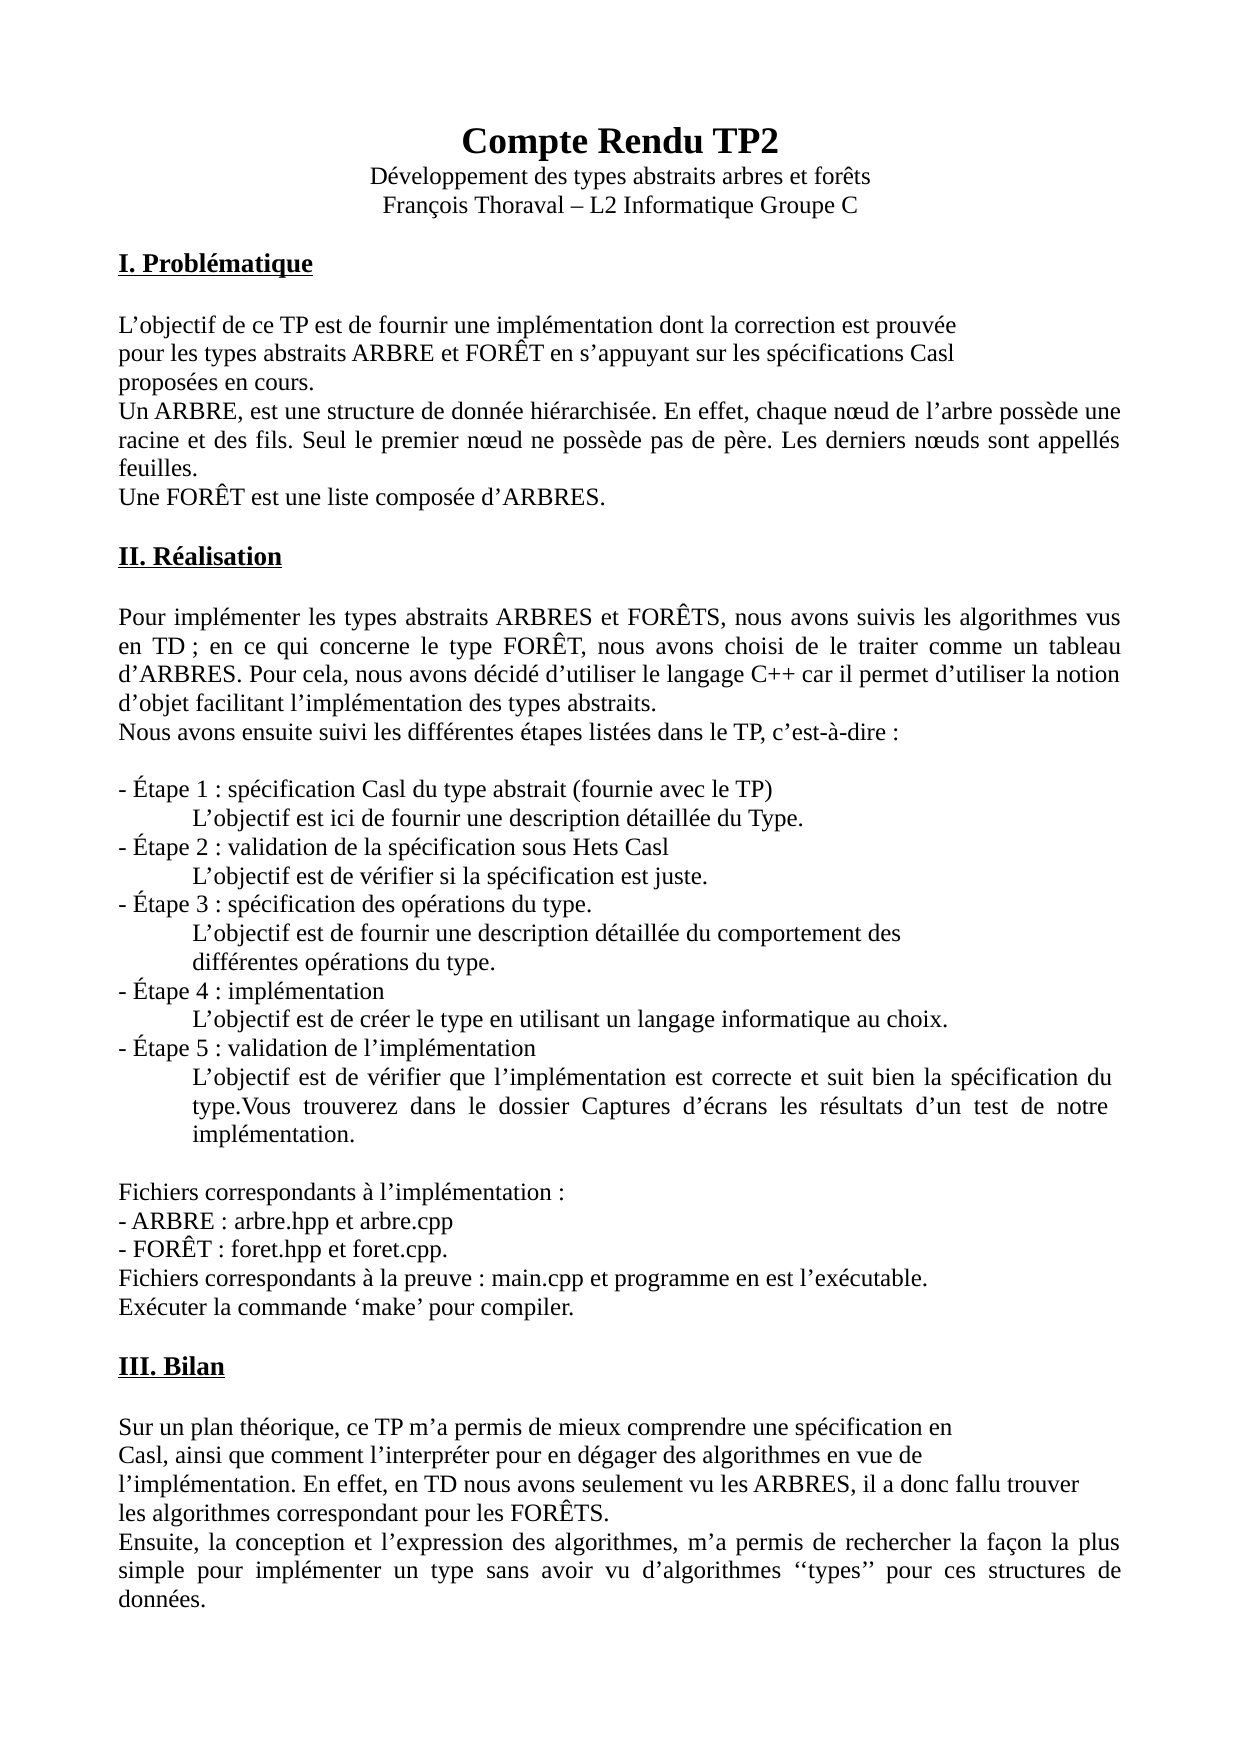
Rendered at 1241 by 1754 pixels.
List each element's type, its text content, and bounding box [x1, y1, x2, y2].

text - FORÊT : foret.hpp et foret.cpp. [118, 1234, 1122, 1263]
text Pour implémenter les types abstraits ARBRES et FORÊTS, nous avons suivis les algorithmes vus en TD ; en ce qui concerne le type FORÊT, nous avons choisi de le traiter comme un tableau d’ARBRES. Pour cela, nous avons décidé d’utiliser le langage C++ car il permet d’utiliser la notion d’objet facilitant l’implémentation des types abstraits. [118, 602, 1122, 717]
text les algorithmes correspondant pour les FORÊTS. [118, 1498, 1122, 1527]
text L’objectif est ici de fournir une description détaillée du Type. [118, 803, 1122, 832]
text - Étape 1 : spécification Casl du type abstrait (fournie avec le TP) [118, 774, 1122, 803]
text I. Problématique [118, 247, 1122, 279]
text - Étape 3 : spécification des opérations du type. [118, 889, 1122, 918]
text II. Réalisation [118, 540, 1122, 571]
text différentes opérations du type. [118, 947, 1122, 976]
text Ensuite, la conception et l’expression des algorithmes, m’a permis de rechercher la façon la plus simple pour implémenter un type sans avoir vu d’algorithmes ‘‘types’’ pour ces structures de données. [118, 1527, 1122, 1613]
text Exécuter la commande ‘make’ pour compiler. [118, 1292, 1122, 1321]
text L’objectif de ce TP est de fournir une implémentation dont la correction est prouvée [118, 310, 1122, 338]
text Un ARBRE, est une structure de donnée hiérarchisée. En effet, chaque nœud de l’arbre possède une racine et des fils. Seul le premier nœud ne possède pas de père. Les derniers nœuds sont appellés feuilles. [118, 396, 1122, 482]
text Sur un plan théorique, ce TP m’a permis de mieux comprendre une spécification en [118, 1412, 1122, 1441]
text L’objectif est de vérifier si la spécification est juste. [118, 861, 1122, 889]
text Une FORÊT est une liste composée d’ARBRES. [118, 482, 1122, 511]
text Développement des types abstraits arbres et forêts [118, 161, 1122, 190]
text L’objectif est de vérifier que l’implémentation est correcte et suit bien la spécification du type.Vous trouverez dans le dossier Captures d’écrans les résultats d’un test de notre implémentation. [118, 1062, 1122, 1148]
text - Étape 5 : validation de l’implémentation [118, 1033, 1122, 1062]
text - Étape 2 : validation de la spécification sous Hets Casl [118, 832, 1122, 861]
text Nous avons ensuite suivi les différentes étapes listées dans le TP, c’est-à-dire : [118, 717, 1122, 746]
text L’objectif est de fournir une description détaillée du comportement des [118, 918, 1122, 947]
text Compte Rendu TP2 [118, 118, 1122, 161]
text III. Bilan [118, 1349, 1122, 1381]
text Fichiers correspondants à l’implémentation : [118, 1177, 1122, 1206]
text l’implémentation. En effet, en TD nous avons seulement vu les ARBRES, il a donc fallu trouver [118, 1469, 1122, 1498]
text - ARBRE : arbre.hpp et arbre.cpp [118, 1206, 1122, 1234]
text Fichiers correspondants à la preuve : main.cpp et programme en est l’exécutable. [118, 1263, 1122, 1292]
text pour les types abstraits ARBRE et FORÊT en s’appuyant sur les spécifications Casl [118, 338, 1122, 367]
text - Étape 4 : implémentation [118, 976, 1122, 1004]
text François Thoraval – L2 Informatique Groupe C [118, 190, 1122, 219]
text Casl, ainsi que comment l’interpréter pour en dégager des algorithmes en vue de [118, 1441, 1122, 1469]
text proposées en cours. [118, 367, 1122, 396]
text L’objectif est de créer le type en utilisant un langage informatique au choix. [118, 1004, 1122, 1033]
